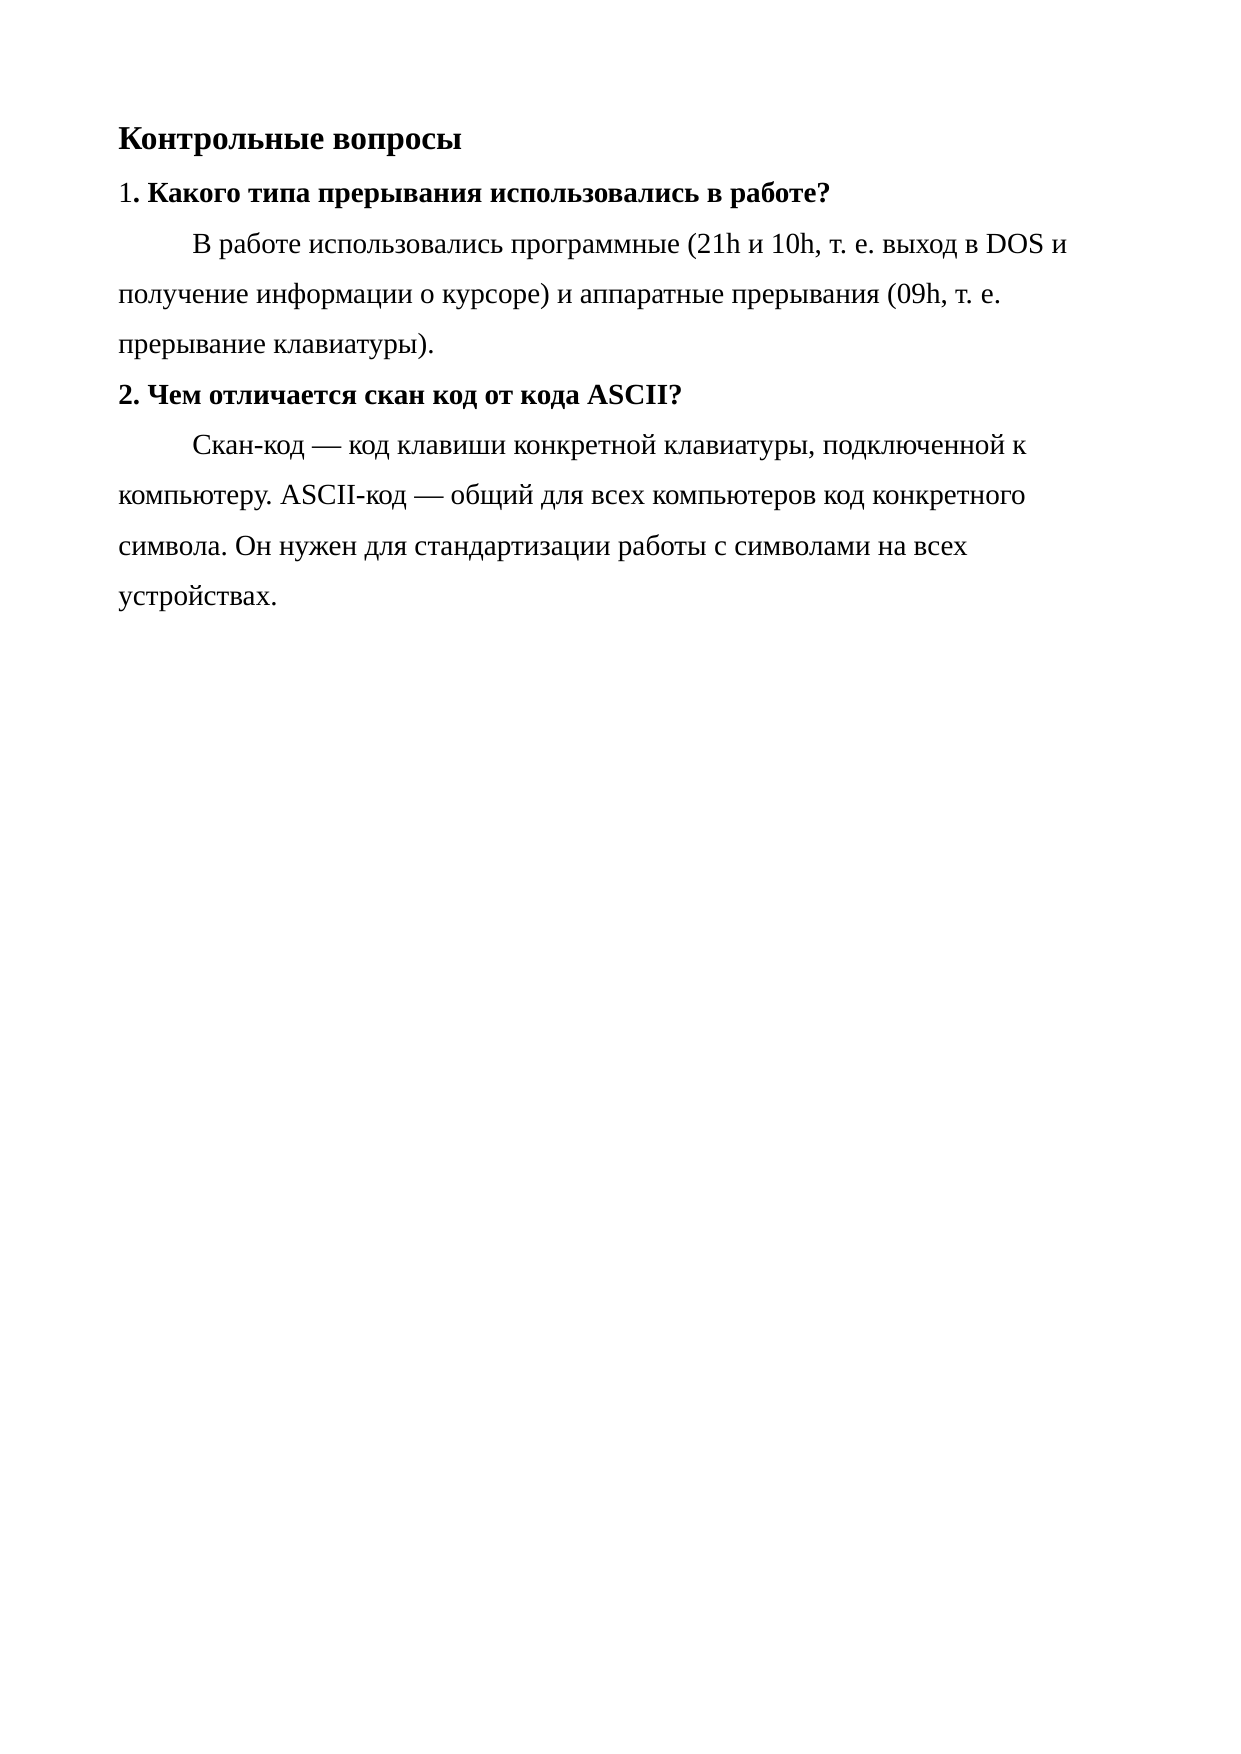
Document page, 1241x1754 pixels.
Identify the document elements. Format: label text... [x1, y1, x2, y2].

text 2. Чем отличается скан код от кода ASCII? [118, 377, 1122, 410]
text Контрольные вопросы [118, 118, 1122, 156]
text 1. Какого типа прерывания использовались в работе? [118, 176, 1122, 209]
text Скан-код — код клавиши конкретной клавиатуры, подключенной к компьютеру. ASCII-код — общий для всех компьютеров код конкретного символа. Он нужен для стандартизации работы с символами на всех устройствах. [118, 427, 1122, 612]
text В работе использовались программные (21h и 10h, т. е. выход в DOS и получение информации о курсоре) и аппаратные прерывания (09h, т. е. прерывание клавиатуры). [118, 226, 1122, 360]
